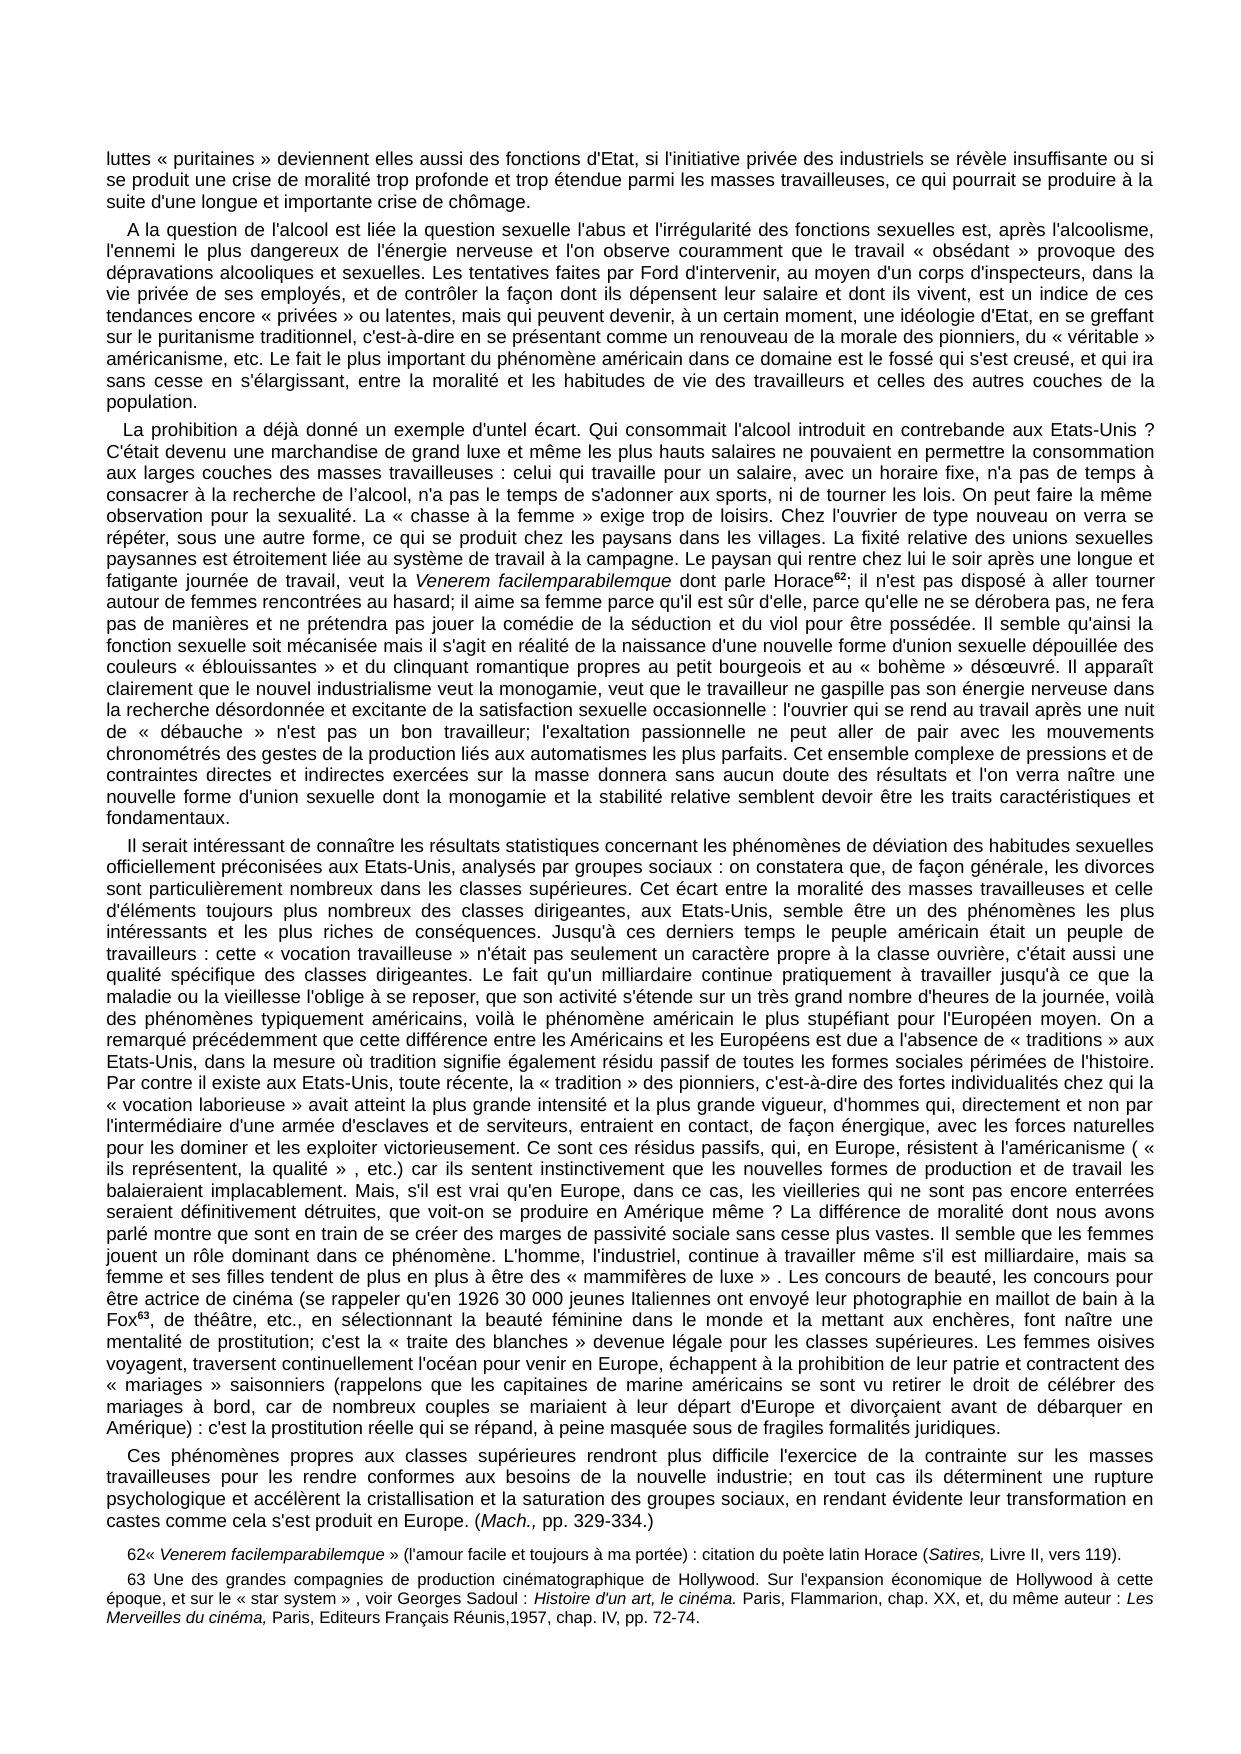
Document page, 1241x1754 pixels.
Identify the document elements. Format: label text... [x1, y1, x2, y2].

text A la question de l'alcool est liée la question sexuelle l'abus et l'irrégularité des fonctions sexuelles est, après l'alcoolisme, l'ennemi le plus dangereux de l'énergie nerveuse et l'on observe couramment que le travail « obsédant » provoque des dépravations alcooliques et sexuelles. Les tentatives faites par Ford d'intervenir, au moyen d'un corps d'inspecteurs, dans la vie privée de ses employés, et de contrôler la façon dont ils dépensent leur salaire et dont ils vivent, est un indice de ces tendances encore « privées » ou latentes, mais qui peuvent devenir, à un certain moment, une idéologie d'Etat, en se greffant sur le puritanisme traditionnel, c'est-à-dire en se présentant comme un renouveau de la morale des pionniers, du « véritable » américanisme, etc. Le fait le plus important du phénomène américain dans ce domaine est le fossé qui s'est creusé, et qui ira sans cesse en s'élargissant, entre la moralité et les habitudes de vie des travailleurs et celles des autres couches de la population. [106, 218, 1155, 413]
text Ces phénomènes propres aux classes supérieures rendront plus difficile l'exercice de la contrainte sur les masses travailleuses pour les rendre conformes aux besoins de la nouvelle industrie; en tout cas ils déterminent une rupture psychologique et accélèrent la cristallisation et la saturation des groupes sociaux, en rendant évidente leur transformation en castes comme cela s'est produit en Europe. (Mach., pp. 329-334.) [106, 1445, 1155, 1531]
text La prohibition a déjà donné un exemple d'untel écart. Qui consommait l'alcool introduit en contrebande aux Etats-Unis ? C'était devenu une marchandise de grand luxe et même les plus hauts salaires ne pouvaient en permettre la consommation aux larges couches des masses travailleuses : celui qui travaille pour un salaire, avec un horaire fixe, n'a pas de temps à consacrer à la recherche de l’alcool, n'a pas le temps de s'adonner aux sports, ni de tourner les lois. On peut faire la même observation pour la sexualité. La « chasse à la femme » exige trop de loisirs. Chez l'ouvrier de type nouveau on verra se répéter, sous une autre forme, ce qui se produit chez les paysans dans les villages. La fixité relative des unions sexuelles paysannes est étroitement liée au système de travail à la campagne. Le paysan qui rentre chez lui le soir après une longue et fatigante journée de travail, veut la Venerem facilemparabilemque dont parle Horace; il n'est pas disposé à aller tourner autour de femmes rencontrées au hasard; il aime sa femme parce qu'il est sûr d'elle, parce qu'elle ne se dérobera pas, ne fera pas de manières et ne prétendra pas jouer la comédie de la séduction et du viol pour être possédée. Il semble qu'ainsi la fonction sexuelle soit mécanisée mais il s'agit en réalité de la naissance d'une nouvelle forme d'union sexuelle dépouillée des couleurs « éblouissantes » et du clinquant romantique propres au petit bourgeois et au « bohème » désœuvré. Il apparaît clairement que le nouvel industrialisme veut la monogamie, veut que le travailleur ne gaspille pas son énergie nerveuse dans la recherche désordonnée et excitante de la satisfaction sexuelle occasionnelle : l'ouvrier qui se rend au travail après une nuit de « débauche » n'est pas un bon travailleur; l'exaltation passionnelle ne peut aller de pair avec les mouvements chronométrés des gestes de la production liés aux automatismes les plus parfaits. Cet ensemble complexe de pressions et de contraintes directes et indirectes exercées sur la masse donnera sans aucun doute des résultats et l'on verra naître une nouvelle forme d'union sexuelle dont la monogamie et la stabilité relative semblent devoir être les traits caractéristiques et fondamentaux. [106, 419, 1155, 828]
text Il serait intéressant de connaître les résultats statistiques concernant les phénomènes de déviation des habitudes sexuelles officiellement préconisées aux Etats-Unis, analysés par groupes sociaux : on constatera que, de façon générale, les divorces sont particulièrement nombreux dans les classes supérieures. Cet écart entre la moralité des masses travailleuses et celle d'éléments toujours plus nombreux des classes dirigeantes, aux Etats-Unis, semble être un des phénomènes les plus intéressants et les plus riches de conséquences. Jusqu'à ces derniers temps le peuple américain était un peuple de travailleurs : cette « vocation travailleuse » n'était pas seulement un caractère propre à la classe ouvrière, c'était aussi une qualité spécifique des classes dirigeantes. Le fait qu'un milliardaire continue pratiquement à travailler jusqu'à ce que la maladie ou la vieillesse l'oblige à se reposer, que son activité s'étende sur un très grand nombre d'heures de la journée, voilà des phénomènes typiquement américains, voilà le phénomène américain le plus stupéfiant pour l'Européen moyen. On a remarqué précédemment que cette différence entre les Américains et les Européens est due a l'absence de « traditions » aux Etats-Unis, dans la mesure où tradition signifie également résidu passif de toutes les formes sociales périmées de l'histoire. Par contre il existe aux Etats-Unis, toute récente, la « tradition » des pionniers, c'est-à-dire des fortes individualités chez qui la « vocation laborieuse » avait atteint la plus grande intensité et la plus grande vigueur, d'hommes qui, directement et non par l'intermédiaire d'une armée d'esclaves et de serviteurs, entraient en contact, de façon énergique, avec les forces naturelles pour les dominer et les exploiter victorieusement. Ce sont ces résidus passifs, qui, en Europe, résistent à l'américanisme ( « ils représentent, la qualité » , etc.) car ils sentent instinctivement que les nouvelles formes de production et de travail les balaieraient implacablement. Mais, s'il est vrai qu'en Europe, dans ce cas, les vieilleries qui ne sont pas encore enterrées seraient définitivement détruites, que voit-on se produire en Amérique même ? La différence de moralité dont nous avons parlé montre que sont en train de se créer des marges de passivité sociale sans cesse plus vastes. Il semble que les femmes jouent un rôle dominant dans ce phénomène. L'homme, l'industriel, continue à travailler même s'il est milliardaire, mais sa femme et ses filles tendent de plus en plus à être des « mammifères de luxe » . Les concours de beauté, les concours pour être actrice de cinéma (se rappeler qu'en 1926 30 000 jeunes Italiennes ont envoyé leur photographie en maillot de bain à la Fox, de théâtre, etc., en sélectionnant la beauté féminine dans le monde et la mettant aux enchères, font naître une mentalité de prostitution; c'est la « traite des blanches » devenue légale pour les classes supérieures. Les femmes oisives voyagent, traversent continuellement l'océan pour venir en Europe, échappent à la prohibition de leur patrie et contractent des « mariages » saisonniers (rappelons que les capitaines de marine américains se sont vu retirer le droit de célébrer des mariages à bord, car de nombreux couples se mariaient à leur départ d'Europe et divorçaient avant de débarquer en Amérique) : c'est la prostitution réelle qui se répand, à peine masquée sous de fragiles formalités juridiques. [106, 835, 1155, 1438]
text « Venerem facilemparabilemque » (l'amour facile et toujours à ma portée) : citation du poète latin Horace (Satires, Livre II, vers 119). [106, 1544, 1155, 1563]
text Une des grandes compagnies de production cinématographique de Hollywood. Sur l'expansion économique de Hollywood à cette époque, et sur le « star system » , voir Georges Sadoul : Histoire d'un art, le cinéma. Paris, Flammarion, chap. XX, et, du même auteur : Les Merveilles du cinéma, Paris, Editeurs Français Réunis,1957, chap. IV, pp. 72-74. [106, 1570, 1155, 1627]
text luttes « puritaines » deviennent elles aussi des fonctions d'Etat, si l'initiative privée des industriels se révèle insuffisante ou si se produit une crise de moralité trop profonde et trop étendue parmi les masses travailleuses, ce qui pourrait se produire à la suite d'une longue et importante crise de chômage. [106, 148, 1155, 212]
